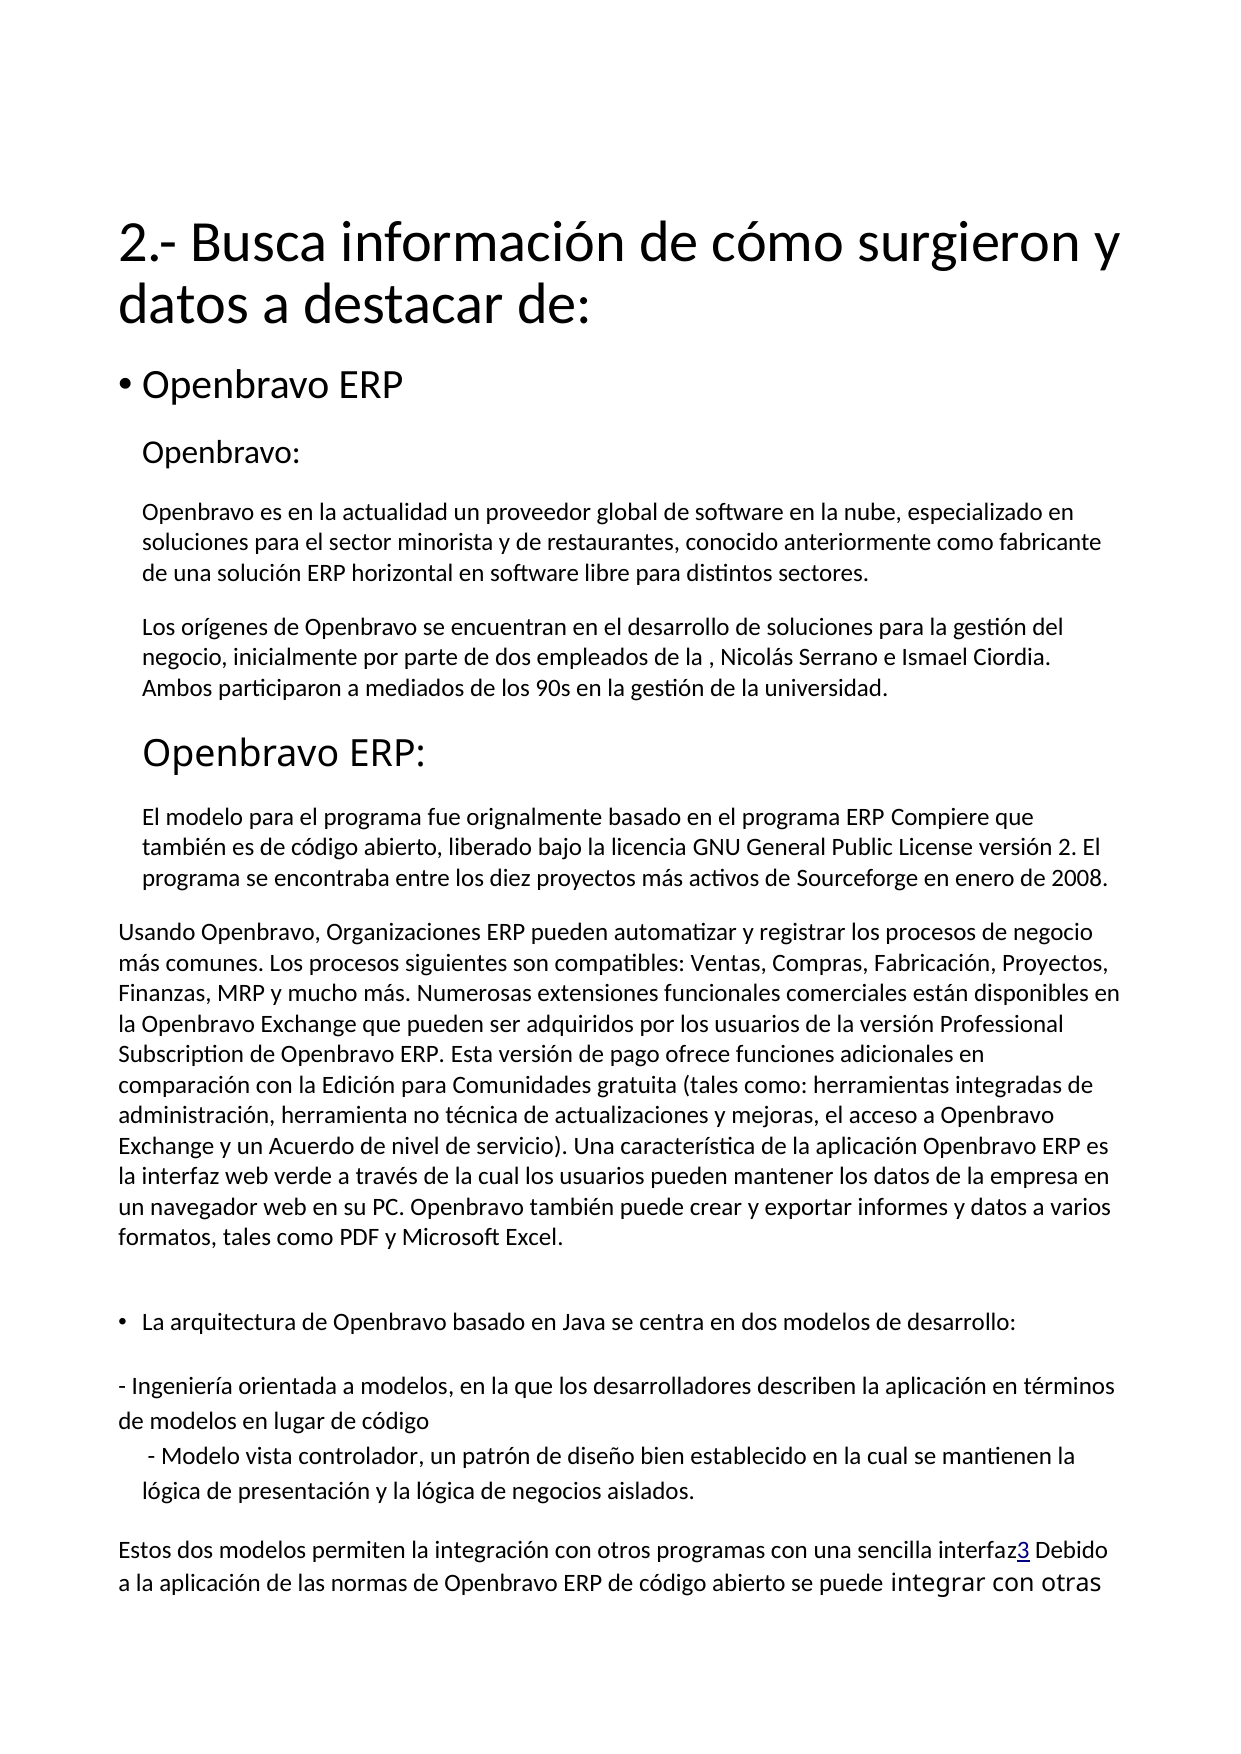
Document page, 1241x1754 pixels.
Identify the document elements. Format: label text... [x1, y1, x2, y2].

list Openbravo: [118, 431, 1122, 472]
list Openbravo es en la actualidad un proveedor global de software en la nube, especializado en soluciones para el sector minorista y de restaurantes, conocido anteriormente como fabricante de una solución ERP horizontal en software libre para distintos sectores. [118, 496, 1122, 587]
list Estos dos modelos permiten la integración con otros programas con una sencilla interfaz3 Debido a la aplicación de las normas de Openbravo ERP de código abierto se puede integrar con otras [118, 1534, 1122, 1599]
text 2.- Busca información de cómo surgieron y datos a destacar de: [118, 210, 1122, 338]
list Openbravo ERP: [118, 726, 1122, 777]
list - Modelo vista controlador, un patrón de diseño bien establecido en la cual se mantienen la lógica de presentación y la lógica de negocios aislados. [118, 1441, 1122, 1506]
list Openbravo ERP [118, 362, 1122, 408]
list Usando Openbravo, Organizaciones ERP pueden automatizar y registrar los procesos de negocio más comunes. Los procesos siguientes son compatibles: Ventas, Compras, Fabricación, Proyectos, Finanzas, MRP y mucho más. Numerosas extensiones funcionales comerciales están disponibles en la Openbravo Exchange que pueden ser adquiridos por los usuarios de la versión Professional Subscription de Openbravo ERP. Esta versión de pago ofrece funciones adicionales en comparación con la Edición para Comunidades gratuita (tales como: herramientas integradas de administración, herramienta no técnica de actualizaciones y mejoras, el acceso a Openbravo Exchange y un Acuerdo de nivel de servicio). Una característica de la aplicación Openbravo ERP es la interfaz web verde a través de la cual los usuarios pueden mantener los datos de la empresa en un navegador web en su PC. Openbravo también puede crear y exportar informes y datos a varios formatos, tales como PDF y Microsoft Excel. [118, 916, 1122, 1252]
list El modelo para el programa fue orignalmente basado en el programa ERP Compiere que también es de código abierto, liberado bajo la licencia GNU General Public License versión 2. El programa se encontraba entre los diez proyectos más activos de Sourceforge en enero de 2008. [118, 801, 1122, 892]
list - Ingeniería orientada a modelos, en la que los desarrolladores describen la aplicación en términos de modelos en lugar de código [118, 1371, 1122, 1436]
list Los orígenes de Openbravo se encuentran en el desarrollo de soluciones para la gestión del negocio, inicialmente por parte de dos empleados de la , Nicolás Serrano e Ismael Ciordia. Ambos participaron a mediados de los 90s en la gestión de la universidad. [118, 611, 1122, 703]
list La arquitectura de Openbravo basado en Java se centra en dos modelos de desarrollo: [118, 1306, 1122, 1337]
